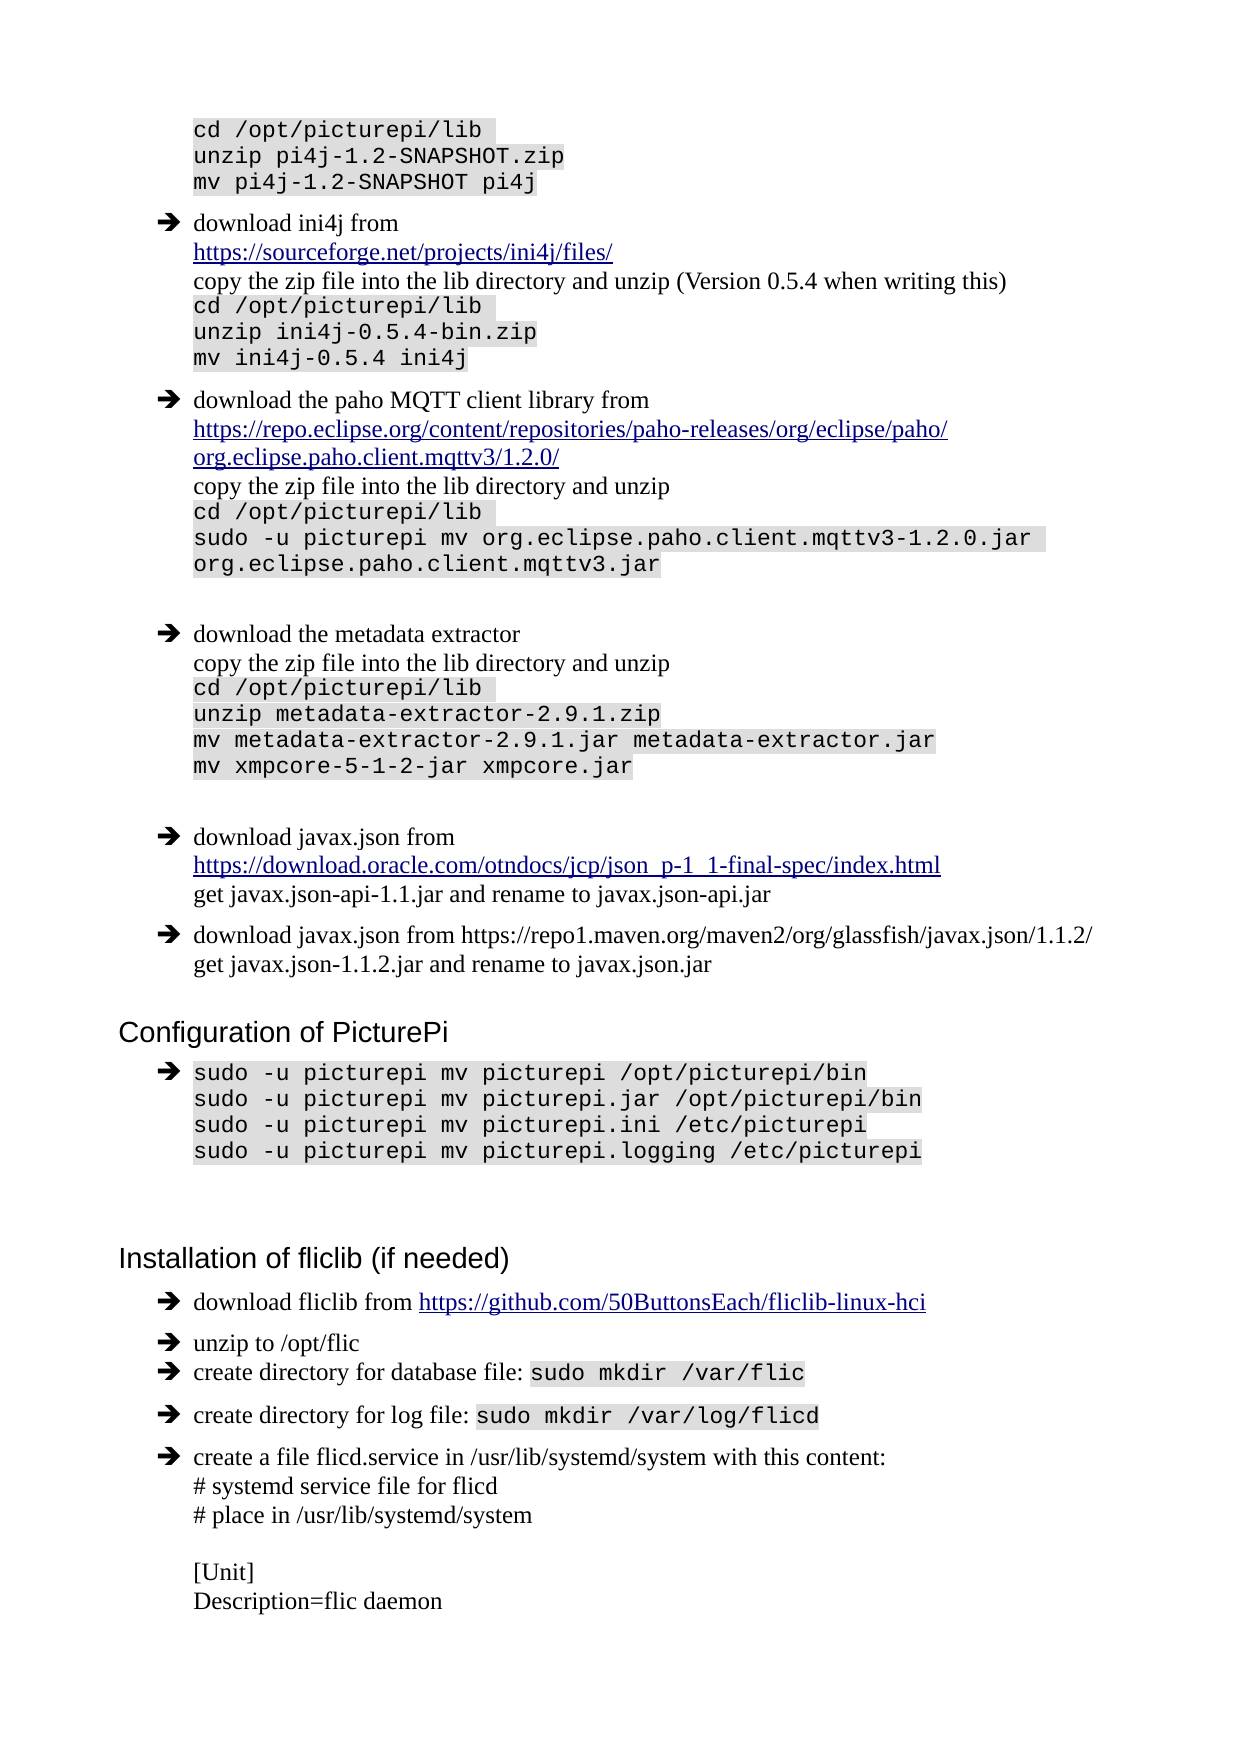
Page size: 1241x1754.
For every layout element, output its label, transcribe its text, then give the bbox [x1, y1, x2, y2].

list create directory for database file: sudo mkdir /var/flic [156, 1357, 1122, 1387]
list unzip to /opt/flic [156, 1328, 1122, 1357]
list download javax.json from https://download.oracle.com/otndocs/jcp/json_p-1_1-final-spec/index.html get javax.json-api-1.1.jar and rename to javax.json-api.jar [156, 822, 1122, 908]
list download fliclib from https://github.com/50ButtonsEach/fliclib-linux-hci [156, 1287, 1122, 1316]
list download the metadata extractor copy the zip file into the lib directory and unzip cd /opt/picturepi/lib unzip metadata-extractor-2.9.1.zip mv metadata-extractor-2.9.1.jar metadata-extractor.jar mv xmpcore-5-1-2-jar xmpcore.jar [156, 619, 1122, 809]
list sudo -u picturepi mv picturepi /opt/picturepi/bin sudo -u picturepi mv picturepi.jar /opt/picturepi/bin sudo -u picturepi mv picturepi.ini /etc/picturepi sudo -u picturepi mv picturepi.logging /etc/picturepi [156, 1061, 1122, 1165]
list cd /opt/picturepi/lib unzip pi4j-1.2-SNAPSHOT.zip mv pi4j-1.2-SNAPSHOT pi4j [156, 118, 1122, 196]
list create a file flicd.service in /usr/lib/systemd/system with this content: # systemd service file for flicd # place in /usr/lib/systemd/system [Unit] Description=flic daemon [156, 1442, 1122, 1615]
list create directory for log file: sudo mkdir /var/log/flicd [156, 1400, 1122, 1430]
list download the paho MQTT client library from https://repo.eclipse.org/content/repositories/paho-releases/org/eclipse/paho/org.eclipse.paho.client.mqttv3/1.2.0/ copy the zip file into the lib directory and unzip cd /opt/picturepi/lib sudo -u picturepi mv org.eclipse.paho.client.mqttv3-1.2.0.jar org.eclipse.paho.client.mqttv3.jar [156, 385, 1122, 607]
subtitle Installation of fliclib (if needed) [118, 1241, 1122, 1274]
list download ini4j from https://sourceforge.net/projects/ini4j/files/ copy the zip file into the lib directory and unzip (Version 0.5.4 when writing this) cd /opt/picturepi/lib unzip ini4j-0.5.4-bin.zip mv ini4j-0.5.4 ini4j [156, 208, 1122, 372]
subtitle Configuration of PicturePi [118, 1015, 1122, 1049]
list download javax.json from https://repo1.maven.org/maven2/org/glassfish/javax.json/1.1.2/ get javax.json-1.1.2.jar and rename to javax.json.jar [156, 920, 1122, 978]
